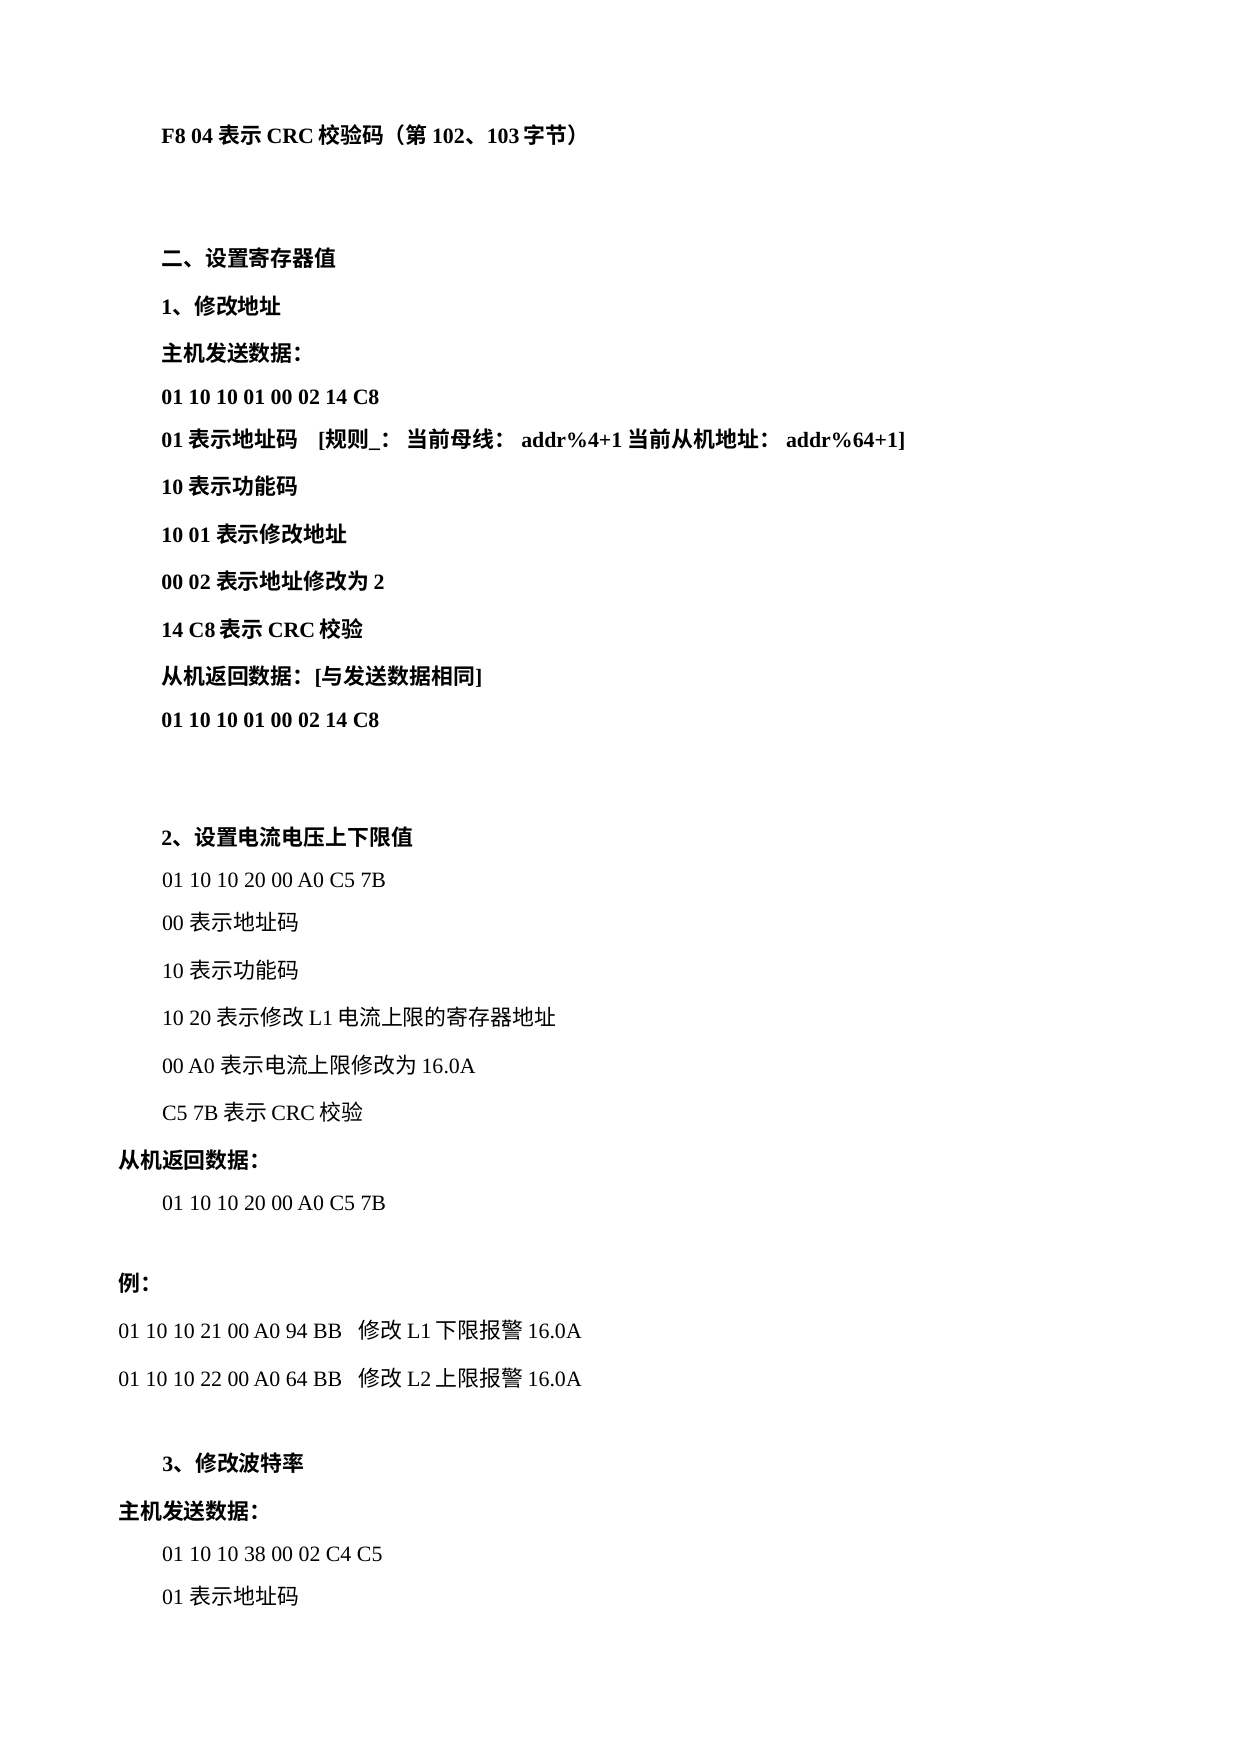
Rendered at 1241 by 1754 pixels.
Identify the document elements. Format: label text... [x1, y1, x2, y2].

text 01 10 10 01 00 02 14 C8 [118, 707, 1122, 732]
text 例： [118, 1266, 1122, 1298]
text 从机返回数据：[与发送数据相同] [118, 659, 1122, 691]
text 3、修改波特率 [118, 1446, 1122, 1478]
text 14 C8表示CRC校验 [118, 612, 1122, 643]
text 01 10 10 38 00 02 C4 C5 [118, 1541, 1122, 1566]
text 01 10 10 20 00 A0 C5 7B [118, 1190, 1122, 1216]
text 二、设置寄存器值 [118, 241, 1122, 273]
text 01 10 10 20 00 A0 C5 7B [118, 867, 1122, 893]
text 10 01 表示修改地址 [118, 517, 1122, 548]
text 主机发送数据： [118, 1494, 1122, 1525]
text 01 表示地址码 [118, 1579, 1122, 1611]
text 01 10 10 22 00 A0 64 BB 修改L2上限报警16.0A [118, 1361, 1122, 1393]
text 10 表示功能码 [118, 469, 1122, 501]
text 10 20 表示修改L1电流上限的寄存器地址 [118, 1000, 1122, 1032]
text 00 02 表示地址修改为2 [118, 564, 1122, 596]
text 1、修改地址 [118, 289, 1122, 320]
text 00 A0 表示电流上限修改为16.0A [118, 1048, 1122, 1079]
text 01 10 10 01 00 02 14 C8 [118, 384, 1122, 409]
text 2、设置电流电压上下限值 [118, 820, 1122, 852]
text F8 04 表示CRC校验码（第102、103字节） [118, 118, 1122, 150]
text 01 10 10 21 00 A0 94 BB 修改L1下限报警16.0A [118, 1313, 1122, 1345]
text 10 表示功能码 [118, 953, 1122, 984]
text 从机返回数据： [118, 1143, 1122, 1174]
text C5 7B表示CRC校验 [118, 1095, 1122, 1127]
text 主机发送数据： [118, 336, 1122, 368]
text 01 表示地址码 [规则_： 当前母线： addr%4+1 当前从机地址： addr%64+1] [118, 422, 1122, 453]
text 00 表示地址码 [118, 905, 1122, 937]
